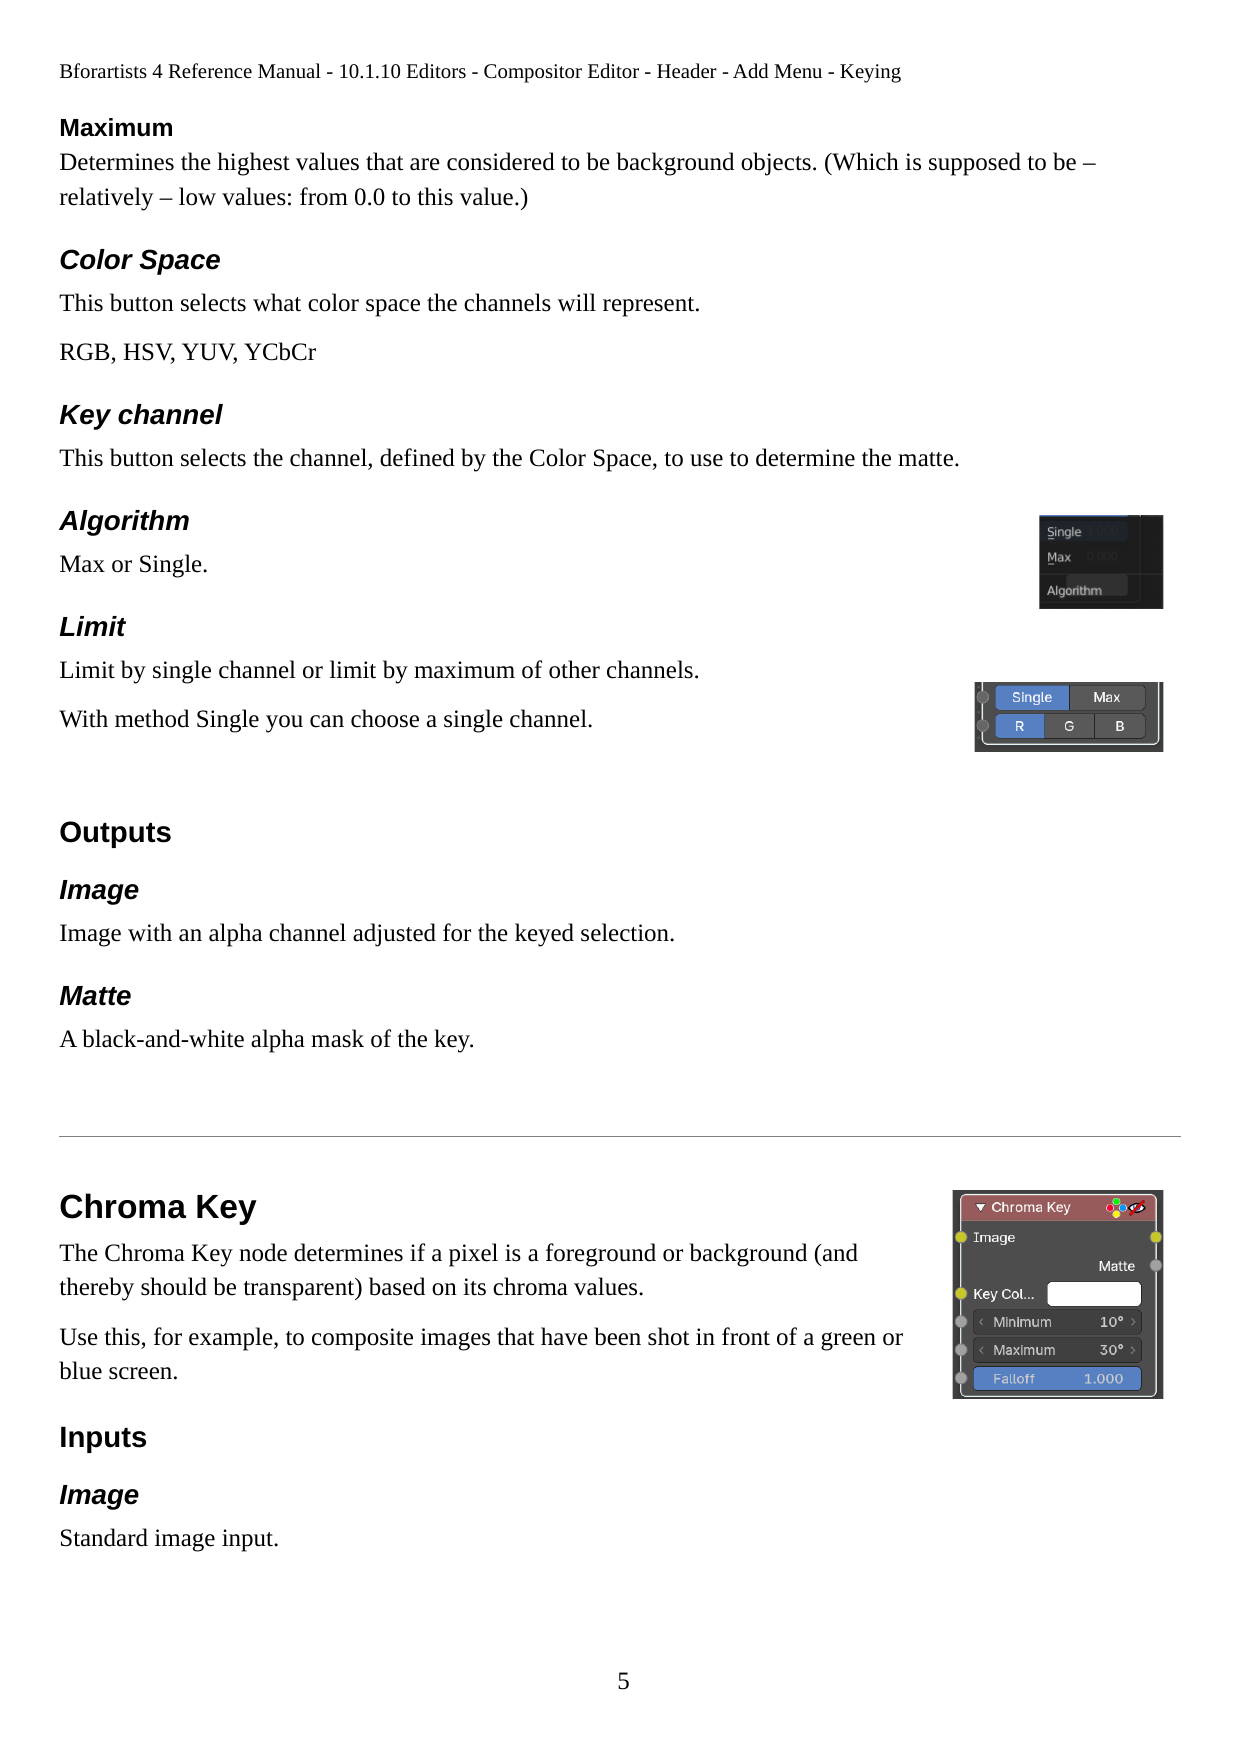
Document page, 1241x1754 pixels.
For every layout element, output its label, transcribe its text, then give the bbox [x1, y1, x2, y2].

subtitle Outputs [59, 815, 1181, 848]
text With method Single you can choose a single channel. [59, 704, 974, 732]
subtitle Color Space [59, 243, 1181, 275]
text [1164, 549, 1181, 577]
subtitle Limit [59, 610, 1181, 642]
subtitle Key channel [59, 398, 1181, 430]
text This button selects the channel, defined by the Color Space, to use to determine the matte. [59, 443, 1181, 472]
text RGB, HSV, YUV, YCbCr [59, 337, 1181, 366]
text This button selects what color space the channels will represent. [59, 288, 1181, 317]
text Use this, for example, to composite images that have been shot in front of a green or blue screen. [59, 1322, 952, 1385]
text Determines the highest values that are considered to be background objects. (Which is supposed to be – relatively – low values: from 0.0 to this value.) [59, 147, 1181, 211]
picture [1039, 515, 1164, 609]
text The Chroma Key node determines if a pixel is a foreground or background (and thereby should be transparent) based on its chroma values. [59, 1238, 952, 1301]
subtitle Algorithm [59, 504, 1181, 536]
subtitle Image [59, 873, 1181, 905]
subtitle Chroma Key [59, 1187, 1181, 1226]
text Standard image input. [59, 1523, 1181, 1552]
picture [952, 1190, 1164, 1399]
subtitle Image [59, 1478, 1181, 1510]
text A black-and-white alpha mask of the key. [59, 1024, 1181, 1052]
text Max or Single. [59, 549, 1039, 577]
subtitle Inputs [59, 1420, 1181, 1453]
text Image with an alpha channel adjusted for the keyed selection. [59, 918, 1181, 947]
subtitle Maximum [59, 113, 1181, 141]
text Limit by single channel or limit by maximum of other channels. [59, 655, 1181, 683]
picture [974, 682, 1164, 752]
subtitle Matte [59, 979, 1181, 1011]
